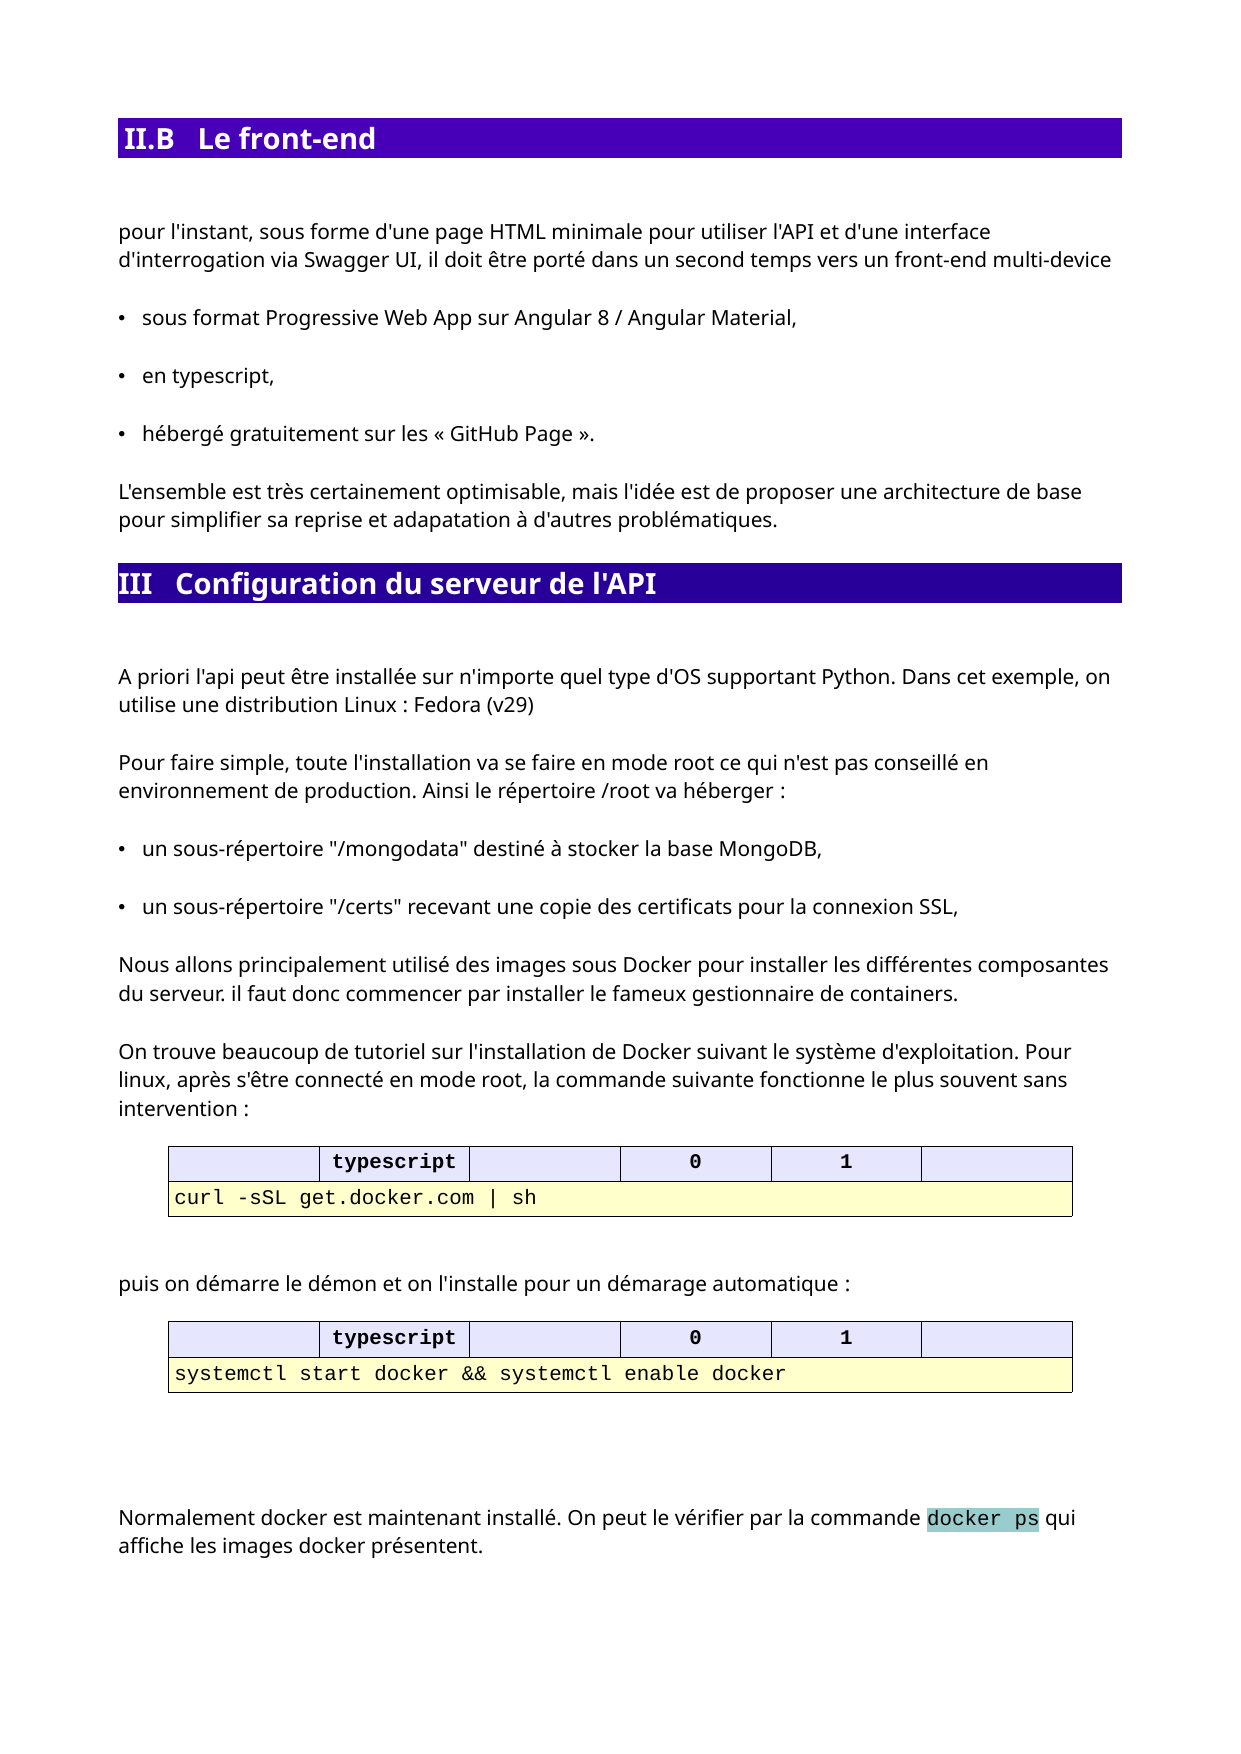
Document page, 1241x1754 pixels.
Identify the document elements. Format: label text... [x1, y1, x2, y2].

table_header 1 [772, 1147, 921, 1181]
table_header typescript [320, 1147, 469, 1181]
text On trouve beaucoup de tutoriel sur l'installation de Docker suivant le système d'exploitation. Pour linux, après s'être connecté en mode root, la commande suivante fonctionne le plus souvent sans intervention : [118, 1037, 1122, 1122]
table_cell systemctl start docker && systemctl enable docker [169, 1358, 1072, 1392]
list un sous-répertoire "/mongodata" destiné à stocker la base MongoDB, [118, 834, 1122, 863]
list hébergé gratuitement sur les « GitHub Page ». [118, 419, 1122, 447]
text Pour faire simple, toute l'installation va se faire en mode root ce qui n'est pas conseillé en environnement de production. Ainsi le répertoire /root va héberger : [118, 748, 1122, 805]
table_header [470, 1147, 620, 1181]
text Nous allons principalement utilisé des images sous Docker pour installer les différentes composantes du serveur. il faut donc commencer par installer le fameux gestionnaire de containers. [118, 950, 1122, 1007]
table_cell curl -sSL get.docker.com | sh [169, 1182, 1072, 1216]
table_header [470, 1322, 620, 1357]
table_header [922, 1322, 1072, 1357]
text puis on démarre le démon et on l'installe pour un démarage automatique : [118, 1269, 1122, 1298]
list sous format Progressive Web App sur Angular 8 / Angular Material, [118, 303, 1122, 332]
table_header [169, 1147, 319, 1181]
table_header typescript [320, 1322, 469, 1357]
text A priori l'api peut être installée sur n'importe quel type d'OS supportant Python. Dans cet exemple, on utilise une distribution Linux : Fedora (v29) [118, 662, 1122, 719]
table_header 0 [621, 1147, 771, 1181]
text pour l'instant, sous forme d'une page HTML minimale pour utiliser l'API et d'une interface d'interrogation via Swagger UI, il doit être porté dans un second temps vers un front-end multi-device [118, 217, 1122, 274]
list un sous-répertoire "/certs" recevant une copie des certificats pour la connexion SSL, [118, 892, 1122, 921]
table_header [922, 1147, 1072, 1181]
table_header 1 [772, 1322, 921, 1357]
list en typescript, [118, 361, 1122, 389]
text L'ensemble est très certainement optimisable, mais l'idée est de proposer une architecture de base pour simplifier sa reprise et adapatation à d'autres problématiques. [118, 477, 1122, 534]
table_header [169, 1322, 319, 1357]
text Normalement docker est maintenant installé. On peut le vérifier par la commande docker ps qui affiche les images docker présentent. [118, 1503, 1122, 1560]
subtitle Configuration du serveur de l'API [118, 563, 1122, 603]
table_header 0 [621, 1322, 771, 1357]
subtitle Le front-end [118, 118, 1122, 158]
